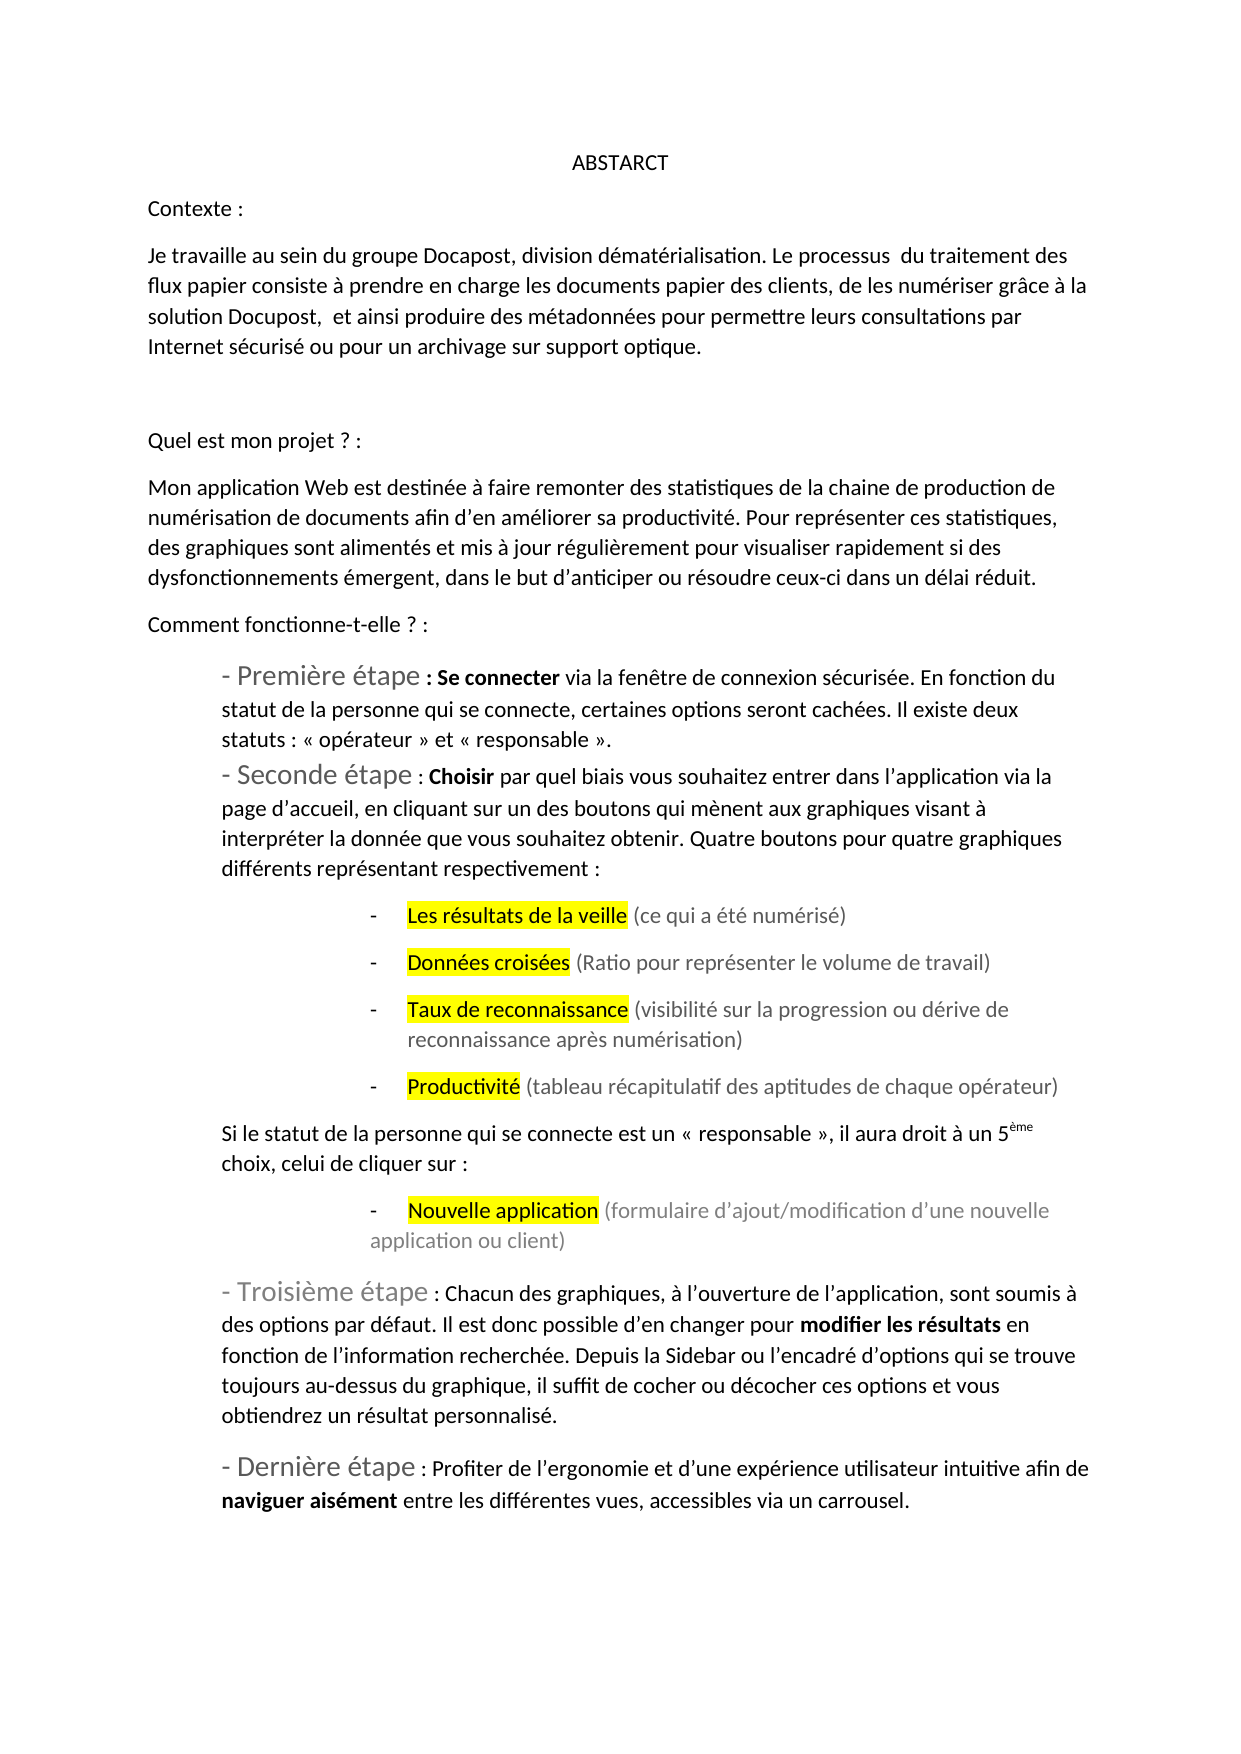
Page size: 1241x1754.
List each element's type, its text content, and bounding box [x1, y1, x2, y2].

text - Dernière étape : Profiter de l’ergonomie et d’une expérience utilisateur intuitive afin de naviguer aisément entre les différentes vues, accessibles via un carrousel. [221, 1448, 1093, 1514]
text Mon application Web est destinée à faire remonter des statistiques de la chaine de production de numérisation de documents afin d’en améliorer sa productivité. Pour représenter ces statistiques, des graphiques sont alimentés et mis à jour régulièrement pour visualiser rapidement si des dysfonctionnements émergent, dans le but d’anticiper ou résoudre ceux-ci dans un délai réduit. [148, 473, 1093, 591]
text Comment fonctionne-t-elle ? : [148, 610, 1093, 638]
text ABSTARCT [148, 148, 1093, 176]
text - Nouvelle application (formulaire d’ajout/modification d’une nouvelle application ou client) [370, 1196, 1093, 1254]
text - Troisième étape : Chacun des graphiques, à l’ouverture de l’application, sont soumis à des options par défaut. Il est donc possible d’en changer pour modifier les résultats en fonction de l’information recherchée. Depuis la Sidebar ou l’encadré d’options qui se trouve toujours au-dessus du graphique, il suffit de cocher ou décocher ces options et vous obtiendrez un résultat personnalisé. [221, 1273, 1093, 1429]
list Les résultats de la veille (ce qui a été numérisé) [370, 901, 1093, 929]
text Contexte : [148, 194, 1093, 222]
list Données croisées (Ratio pour représenter le volume de travail) [370, 948, 1093, 976]
text - Première étape : Se connecter via la fenêtre de connexion sécurisée. En fonction du statut de la personne qui se connecte, certaines options seront cachées. Il existe deux statuts : « opérateur » et « responsable ». - Seconde étape : Choisir par quel biais vous souhaitez entrer dans l’application via la page d’accueil, en cliquant sur un des boutons qui mènent aux graphiques visant à interpréter la donnée que vous souhaitez obtenir. Quatre boutons pour quatre graphiques différents représentant respectivement : [221, 657, 1093, 882]
text Si le statut de la personne qui se connecte est un « responsable », il aura droit à un 5ème choix, celui de cliquer sur : [221, 1119, 1093, 1177]
list Taux de reconnaissance (visibilité sur la progression ou dérive de reconnaissance après numérisation) [370, 995, 1093, 1053]
list Productivité (tableau récapitulatif des aptitudes de chaque opérateur) [370, 1072, 1093, 1100]
text Je travaille au sein du groupe Docapost, division dématérialisation. Le processus du traitement des flux papier consiste à prendre en charge les documents papier des clients, de les numériser grâce à la solution Docupost, et ainsi produire des métadonnées pour permettre leurs consultations par Internet sécurisé ou pour un archivage sur support optique. [148, 241, 1093, 360]
text Quel est mon projet ? : [148, 426, 1093, 454]
